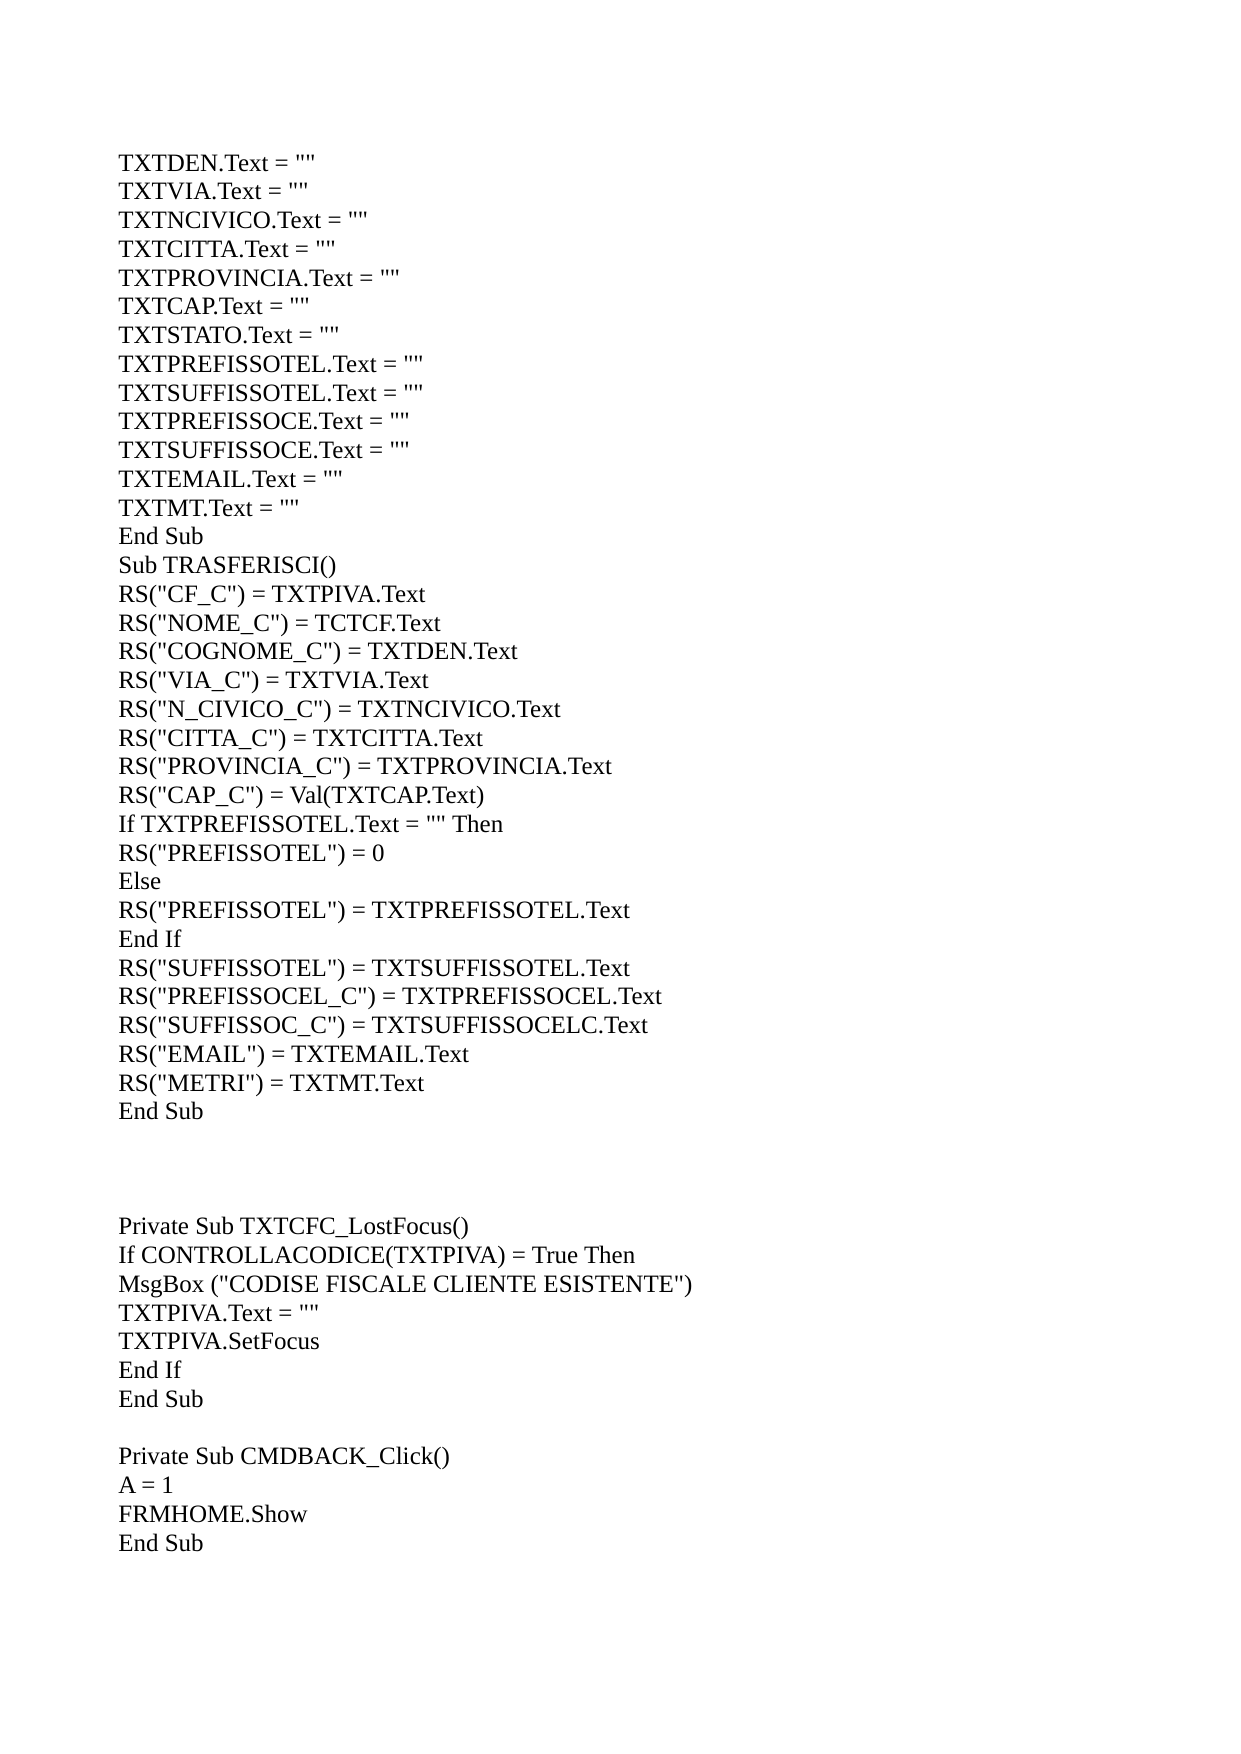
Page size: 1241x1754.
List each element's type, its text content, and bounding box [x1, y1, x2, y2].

text RS("SUFFISSOC_C") = TXTSUFFISSOCELC.Text [118, 1010, 1122, 1039]
text End Sub [118, 1096, 1122, 1125]
text Private Sub CMDBACK_Click() [118, 1441, 1122, 1470]
text A = 1 [118, 1470, 1122, 1499]
text If TXTPREFISSOTEL.Text = "" Then [118, 809, 1122, 838]
text End Sub [118, 1384, 1122, 1413]
text RS("EMAIL") = TXTEMAIL.Text [118, 1039, 1122, 1068]
text TXTPIVA.SetFocus [118, 1326, 1122, 1355]
text RS("PREFISSOCEL_C") = TXTPREFISSOCEL.Text [118, 981, 1122, 1010]
text TXTSUFFISSOTEL.Text = "" [118, 378, 1122, 406]
text RS("CITTA_C") = TXTCITTA.Text [118, 723, 1122, 751]
text TXTVIA.Text = "" [118, 176, 1122, 205]
text RS("NOME_C") = TCTCF.Text [118, 608, 1122, 636]
text TXTPIVA.Text = "" [118, 1298, 1122, 1326]
text TXTCITTA.Text = "" [118, 234, 1122, 263]
text TXTMT.Text = "" [118, 493, 1122, 521]
text RS("CF_C") = TXTPIVA.Text [118, 579, 1122, 608]
text TXTSTATO.Text = "" [118, 320, 1122, 349]
text Else [118, 866, 1122, 895]
text MsgBox ("CODISE FISCALE CLIENTE ESISTENTE") [118, 1269, 1122, 1298]
text TXTPREFISSOTEL.Text = "" [118, 349, 1122, 378]
text RS("PREFISSOTEL") = 0 [118, 838, 1122, 866]
text RS("COGNOME_C") = TXTDEN.Text [118, 636, 1122, 665]
text TXTPROVINCIA.Text = "" [118, 263, 1122, 291]
text End Sub [118, 1528, 1122, 1556]
text FRMHOME.Show [118, 1499, 1122, 1528]
text RS("N_CIVICO_C") = TXTNCIVICO.Text [118, 694, 1122, 723]
text TXTDEN.Text = "" [118, 148, 1122, 176]
text End If [118, 1355, 1122, 1384]
text TXTCAP.Text = "" [118, 291, 1122, 320]
text RS("PREFISSOTEL") = TXTPREFISSOTEL.Text [118, 895, 1122, 924]
text TXTEMAIL.Text = "" [118, 464, 1122, 493]
text TXTSUFFISSOCE.Text = "" [118, 435, 1122, 464]
text RS("PROVINCIA_C") = TXTPROVINCIA.Text [118, 751, 1122, 780]
text TXTNCIVICO.Text = "" [118, 205, 1122, 234]
text If CONTROLLACODICE(TXTPIVA) = True Then [118, 1240, 1122, 1269]
text End Sub [118, 521, 1122, 550]
text RS("VIA_C") = TXTVIA.Text [118, 665, 1122, 694]
text Private Sub TXTCFC_LostFocus() [118, 1211, 1122, 1240]
text RS("SUFFISSOTEL") = TXTSUFFISSOTEL.Text [118, 953, 1122, 981]
text RS("METRI") = TXTMT.Text [118, 1068, 1122, 1096]
text Sub TRASFERISCI() [118, 550, 1122, 579]
text End If [118, 924, 1122, 953]
text TXTPREFISSOCE.Text = "" [118, 406, 1122, 435]
text RS("CAP_C") = Val(TXTCAP.Text) [118, 780, 1122, 809]
